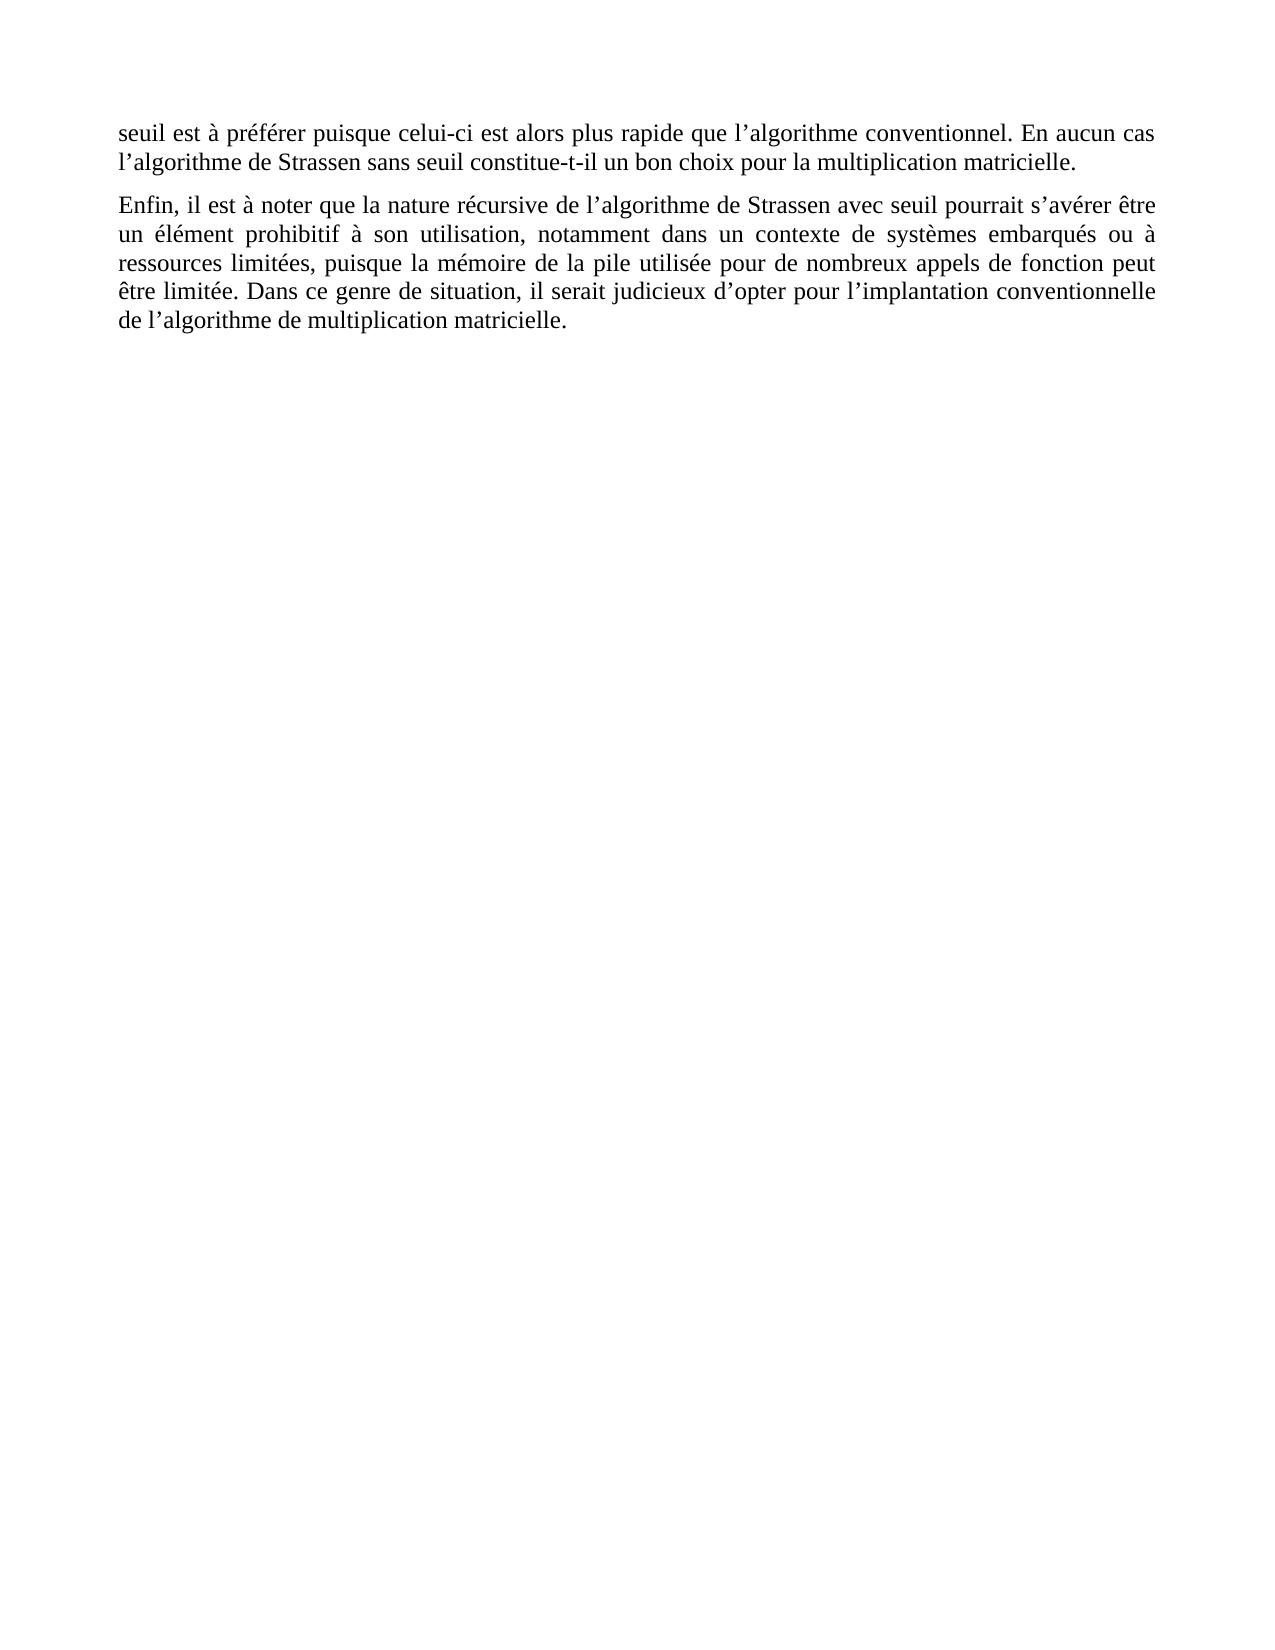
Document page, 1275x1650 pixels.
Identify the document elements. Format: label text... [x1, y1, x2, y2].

text Enfin, il est à noter que la nature récursive de l’algorithme de Strassen avec seuil pourrait s’avérer être un élément prohibitif à son utilisation, notamment dans un contexte de systèmes embarqués ou à ressources limitées, puisque la mémoire de la pile utilisée pour de nombreux appels de fonction peut être limitée. Dans ce genre de situation, il serait judicieux d’opter pour l’implantation conventionnelle de l’algorithme de multiplication matricielle. [118, 190, 1157, 334]
text seuil est à préférer puisque celui-ci est alors plus rapide que l’algorithme conventionnel. En aucun cas l’algorithme de Strassen sans seuil constitue-t-il un bon choix pour la multiplication matricielle. [118, 118, 1157, 176]
